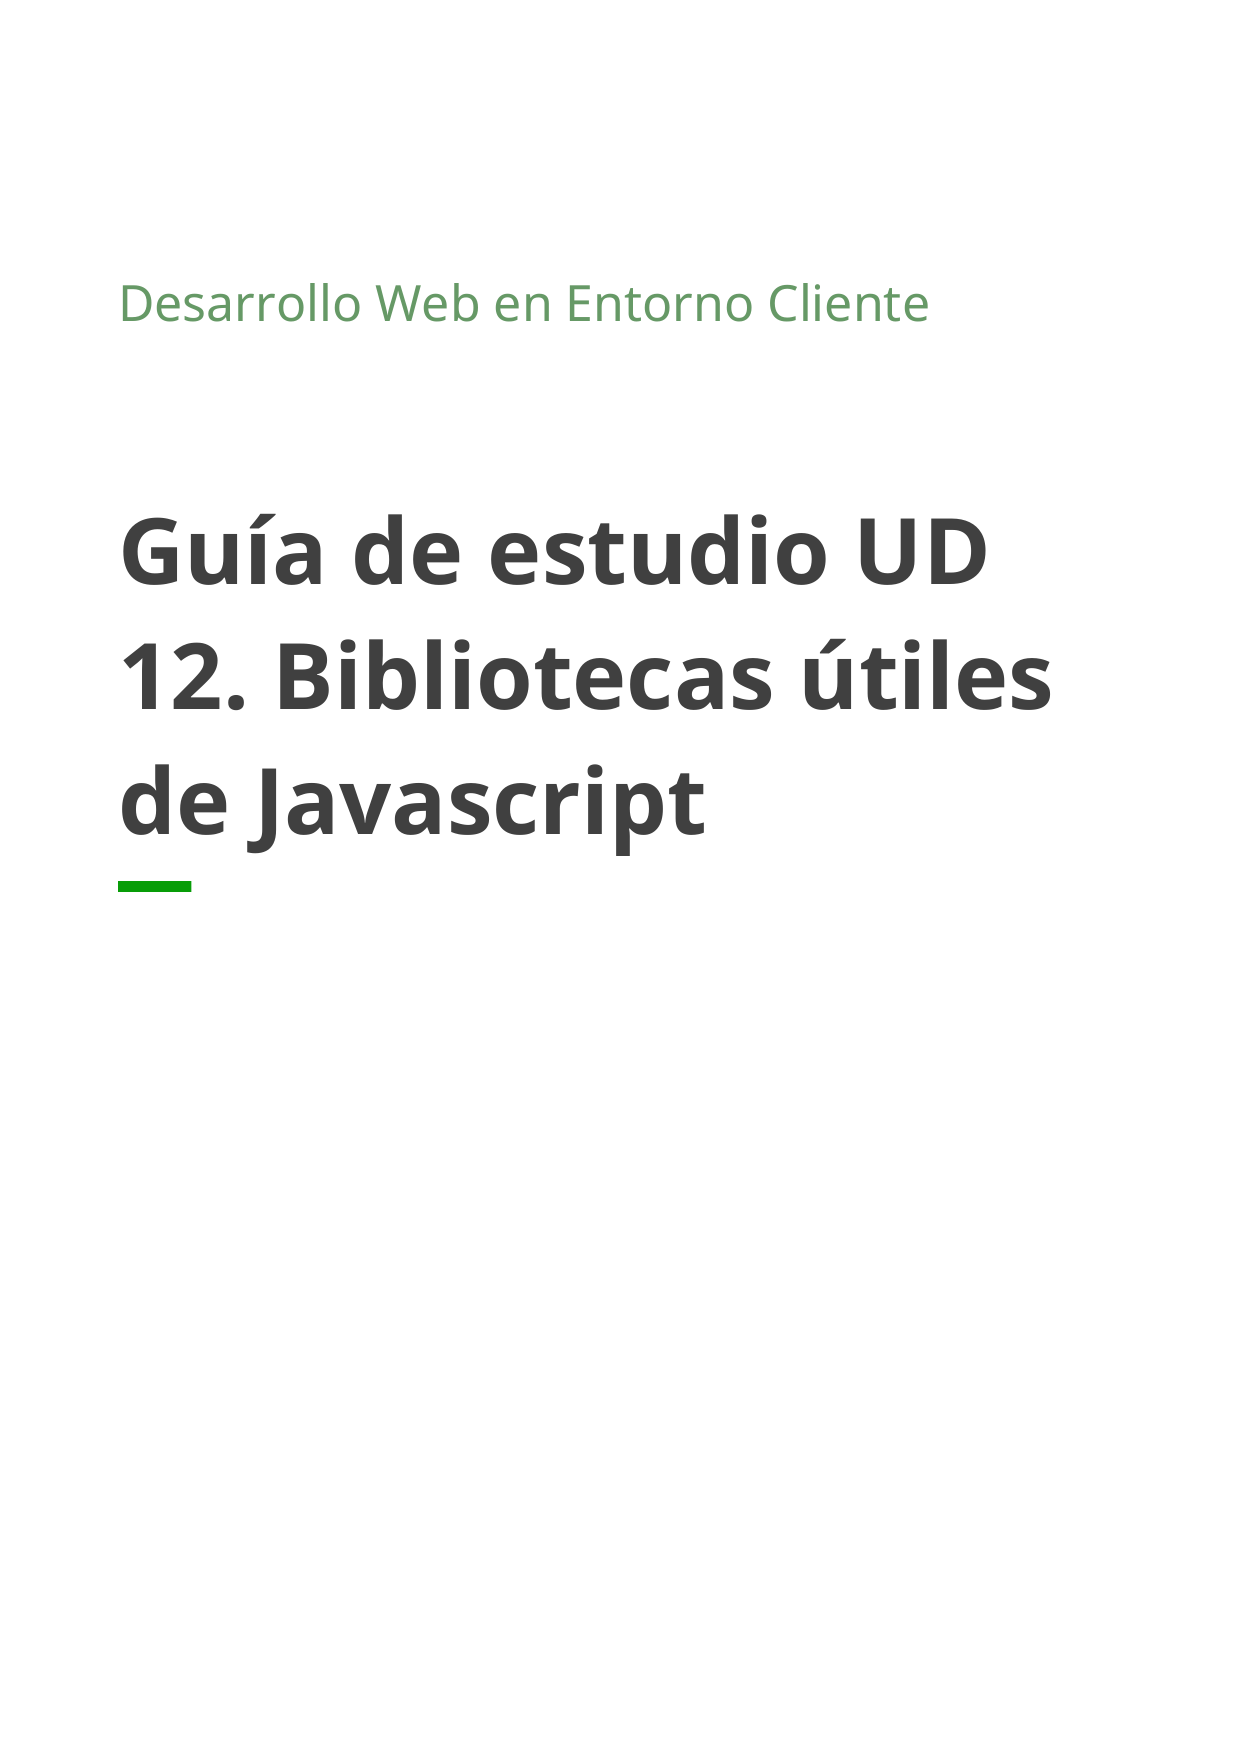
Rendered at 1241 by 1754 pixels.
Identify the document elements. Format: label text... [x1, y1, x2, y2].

title Desarrollo Web en Entorno Cliente [118, 268, 1122, 336]
title Guía de estudio UD 12. Bibliotecas útiles de Javascript [118, 486, 1122, 861]
picture [118, 881, 192, 892]
